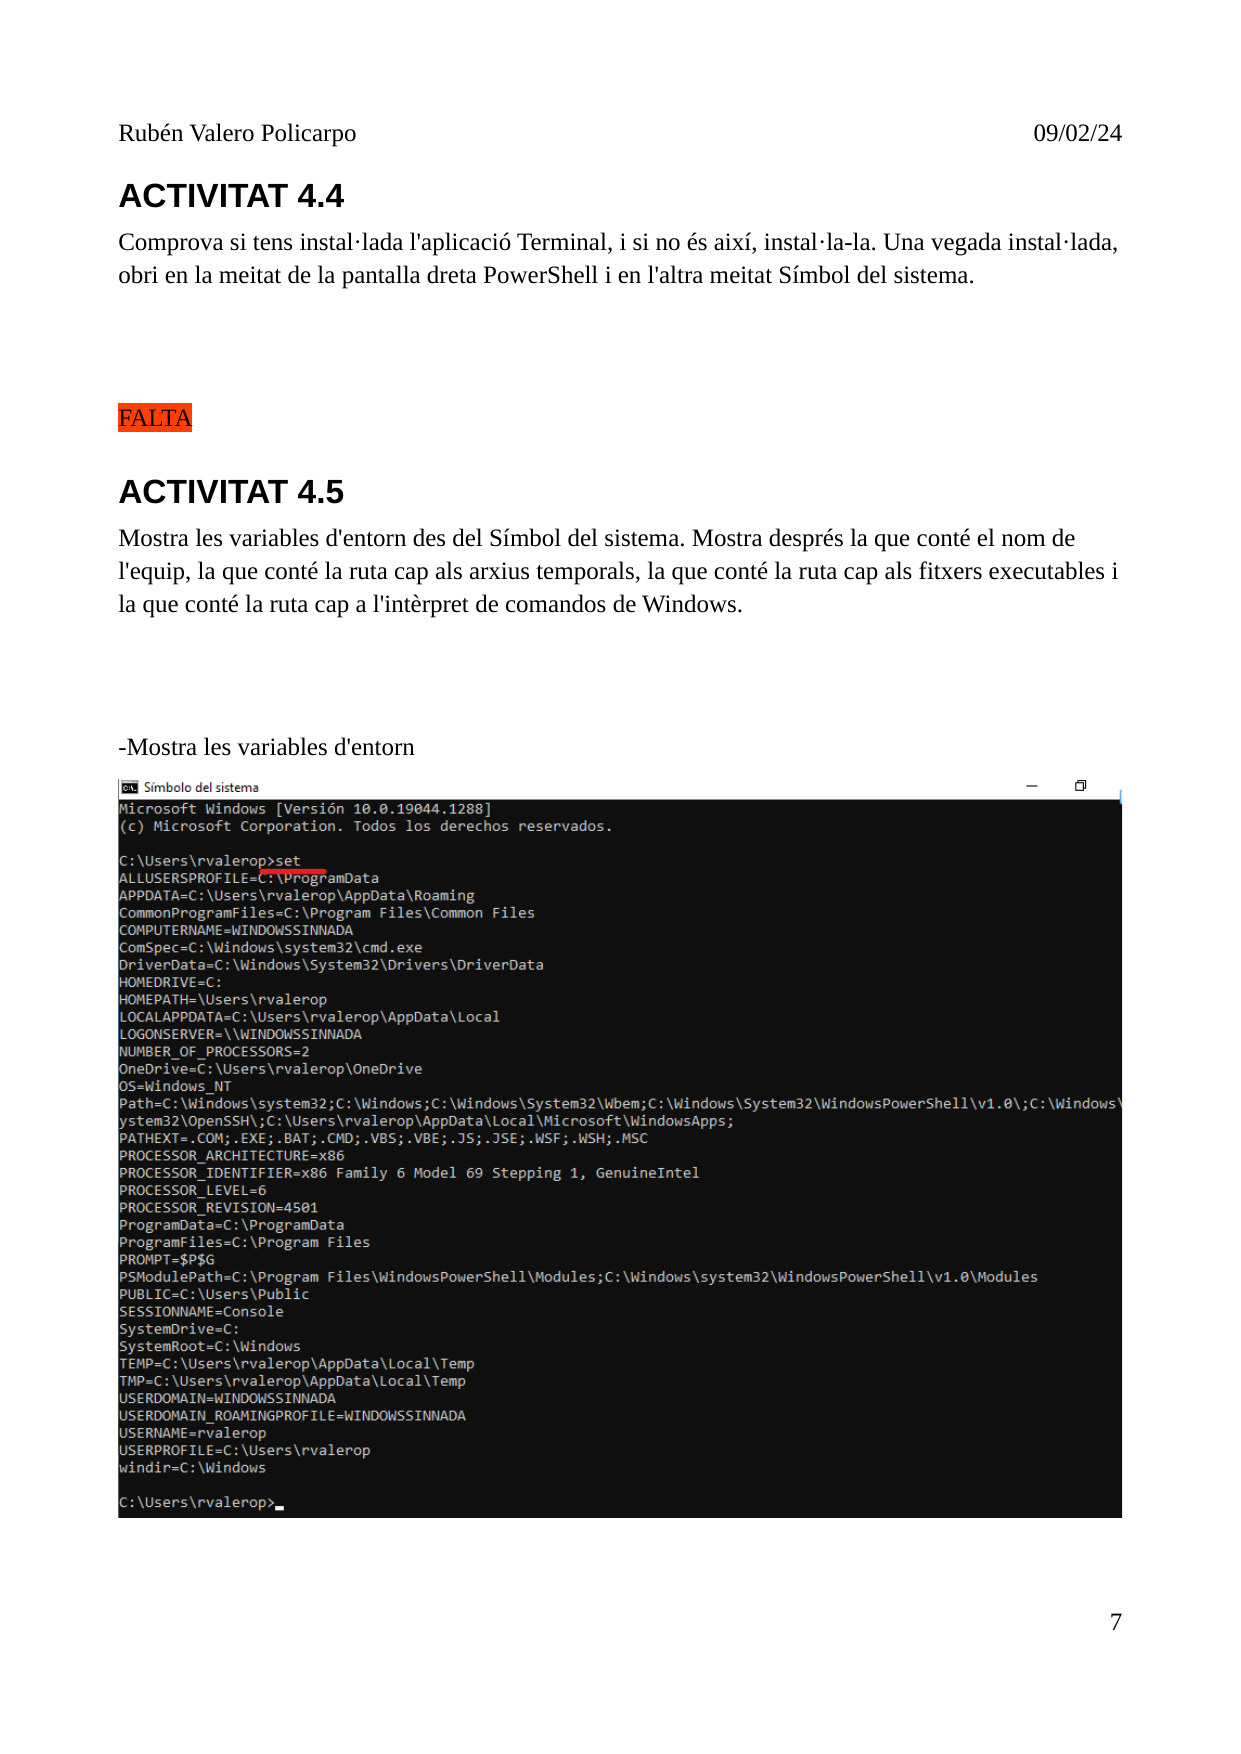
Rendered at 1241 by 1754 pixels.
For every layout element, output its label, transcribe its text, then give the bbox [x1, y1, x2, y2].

text -Mostra les variables d'entorn [118, 732, 1122, 761]
text Mostra les variables d'entorn des del Símbol del sistema. Mostra després la que conté el nom de l'equip, la que conté la ruta cap als arxius temporals, la que conté la ruta cap als fitxers executables i la que conté la ruta cap a l'intèrpret de comandos de Windows. [118, 523, 1122, 618]
picture [118, 779, 1123, 1518]
text FALTA [118, 403, 1122, 432]
text Comprova si tens instal·lada l'aplicació Terminal, i si no és així, instal·la-la. Una vegada instal·lada, obri en la meitat de la pantalla dreta PowerShell i en l'altra meitat Símbol del sistema. [118, 227, 1122, 289]
subtitle ACTIVITAT 4.5 [118, 472, 1122, 510]
subtitle ACTIVITAT 4.4 [118, 176, 1122, 215]
